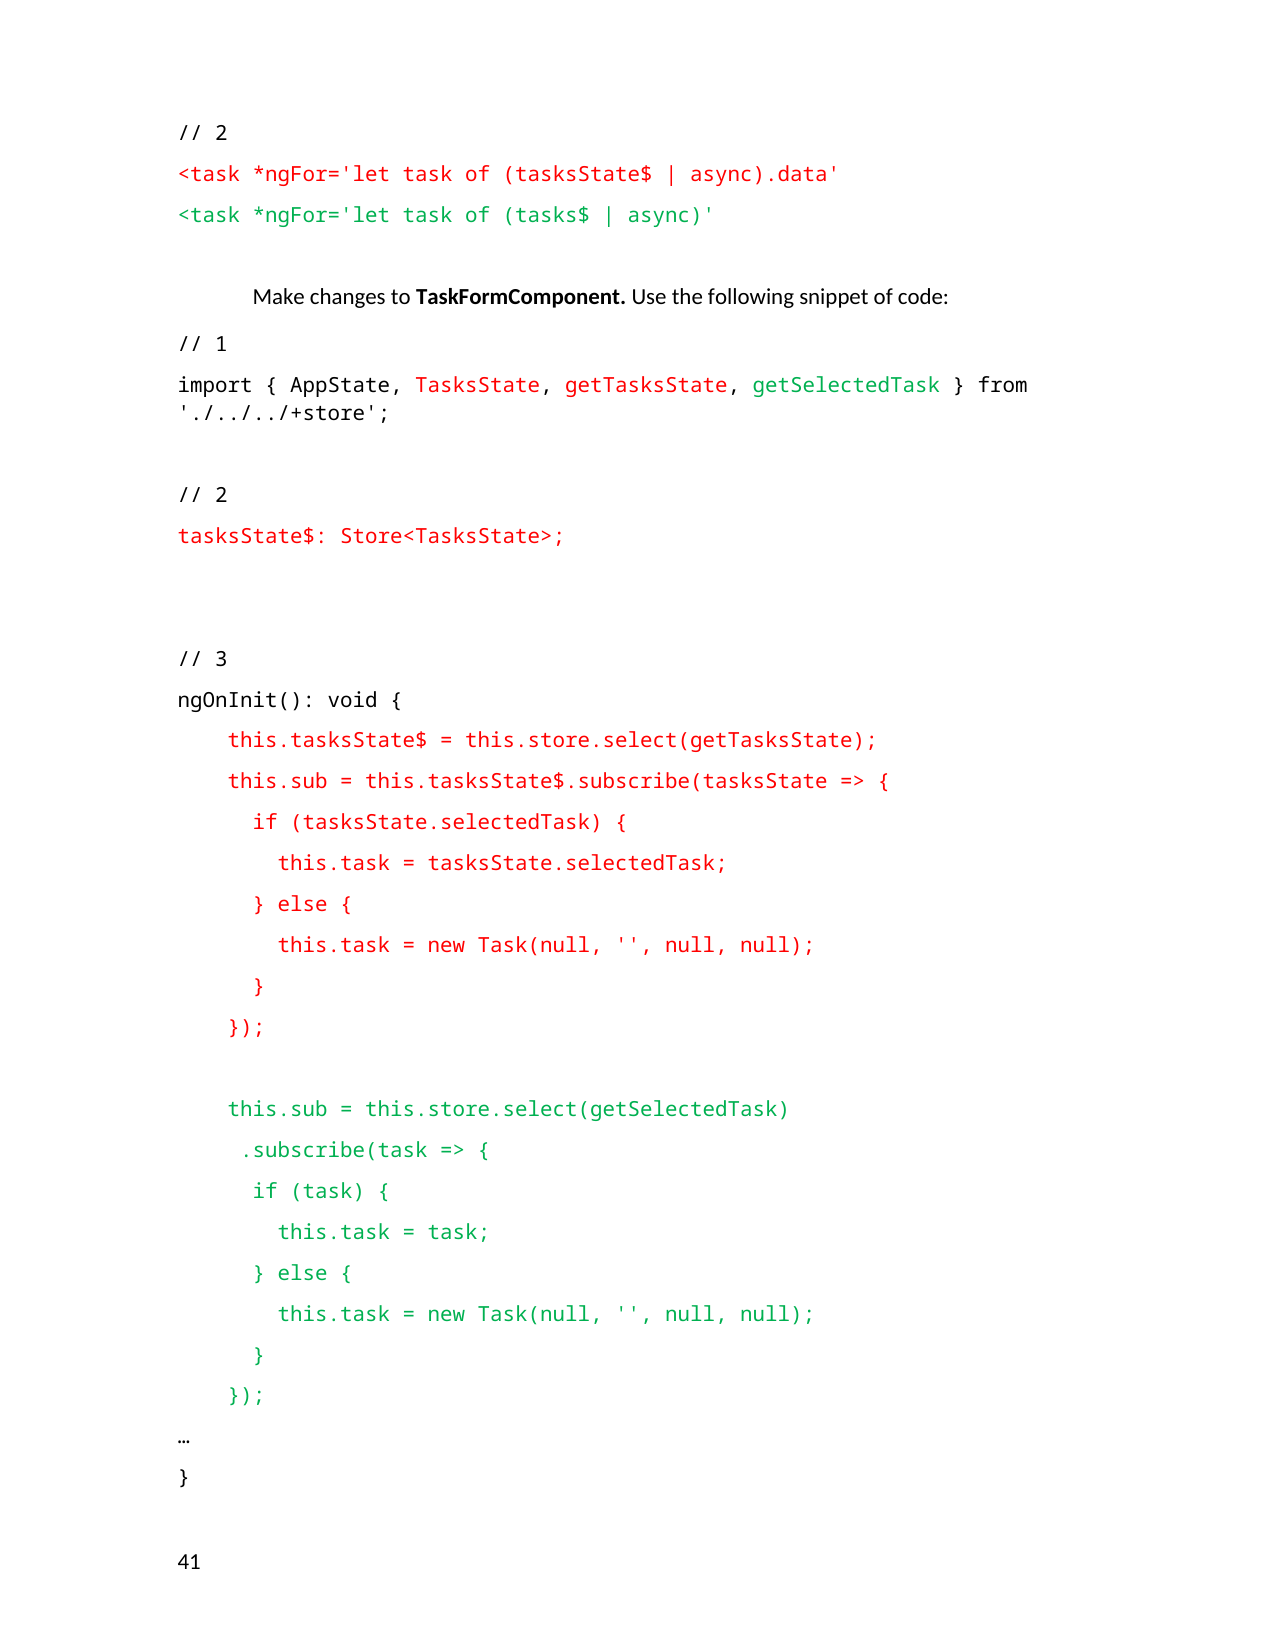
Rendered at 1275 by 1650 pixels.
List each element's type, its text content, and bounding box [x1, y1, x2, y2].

text // 2 [177, 118, 1186, 147]
text // 2 [177, 480, 1186, 508]
text .subscribe(task => { [177, 1135, 1186, 1163]
text this.sub = this.store.select(getSelectedTask) [177, 1094, 1186, 1122]
text this.task = new Task(null, '', null, null); [177, 1299, 1186, 1327]
text … [177, 1422, 1186, 1450]
text if (task) { [177, 1176, 1186, 1204]
text <task *ngFor='let task of (tasksState$ | async).data' [177, 159, 1186, 187]
text ngOnInit(): void { [177, 685, 1186, 713]
text } [177, 1462, 1186, 1491]
text this.task = tasksState.selectedTask; [177, 848, 1186, 877]
text this.task = new Task(null, '', null, null); [177, 930, 1186, 959]
text } else { [177, 1258, 1186, 1286]
text if (tasksState.selectedTask) { [177, 807, 1186, 836]
text tasksState$: Store<TasksState>; [177, 521, 1186, 549]
text // 1 [177, 329, 1186, 357]
text } [177, 971, 1186, 1000]
text <task *ngFor='let task of (tasks$ | async)' [177, 200, 1186, 228]
text }); [177, 1012, 1186, 1041]
text this.task = task; [177, 1217, 1186, 1245]
text } else { [177, 889, 1186, 918]
text // 3 [177, 644, 1186, 672]
text this.sub = this.tasksState$.subscribe(tasksState => { [177, 767, 1186, 795]
text this.tasksState$ = this.store.select(getTasksState); [177, 726, 1186, 754]
text } [177, 1340, 1186, 1368]
list Make changes to TaskFormComponent. Use the following snippet of code: [252, 282, 1186, 310]
text import { AppState, TasksState, getTasksState, getSelectedTask } from './../../+store'; [177, 370, 1186, 427]
text }); [177, 1381, 1186, 1409]
